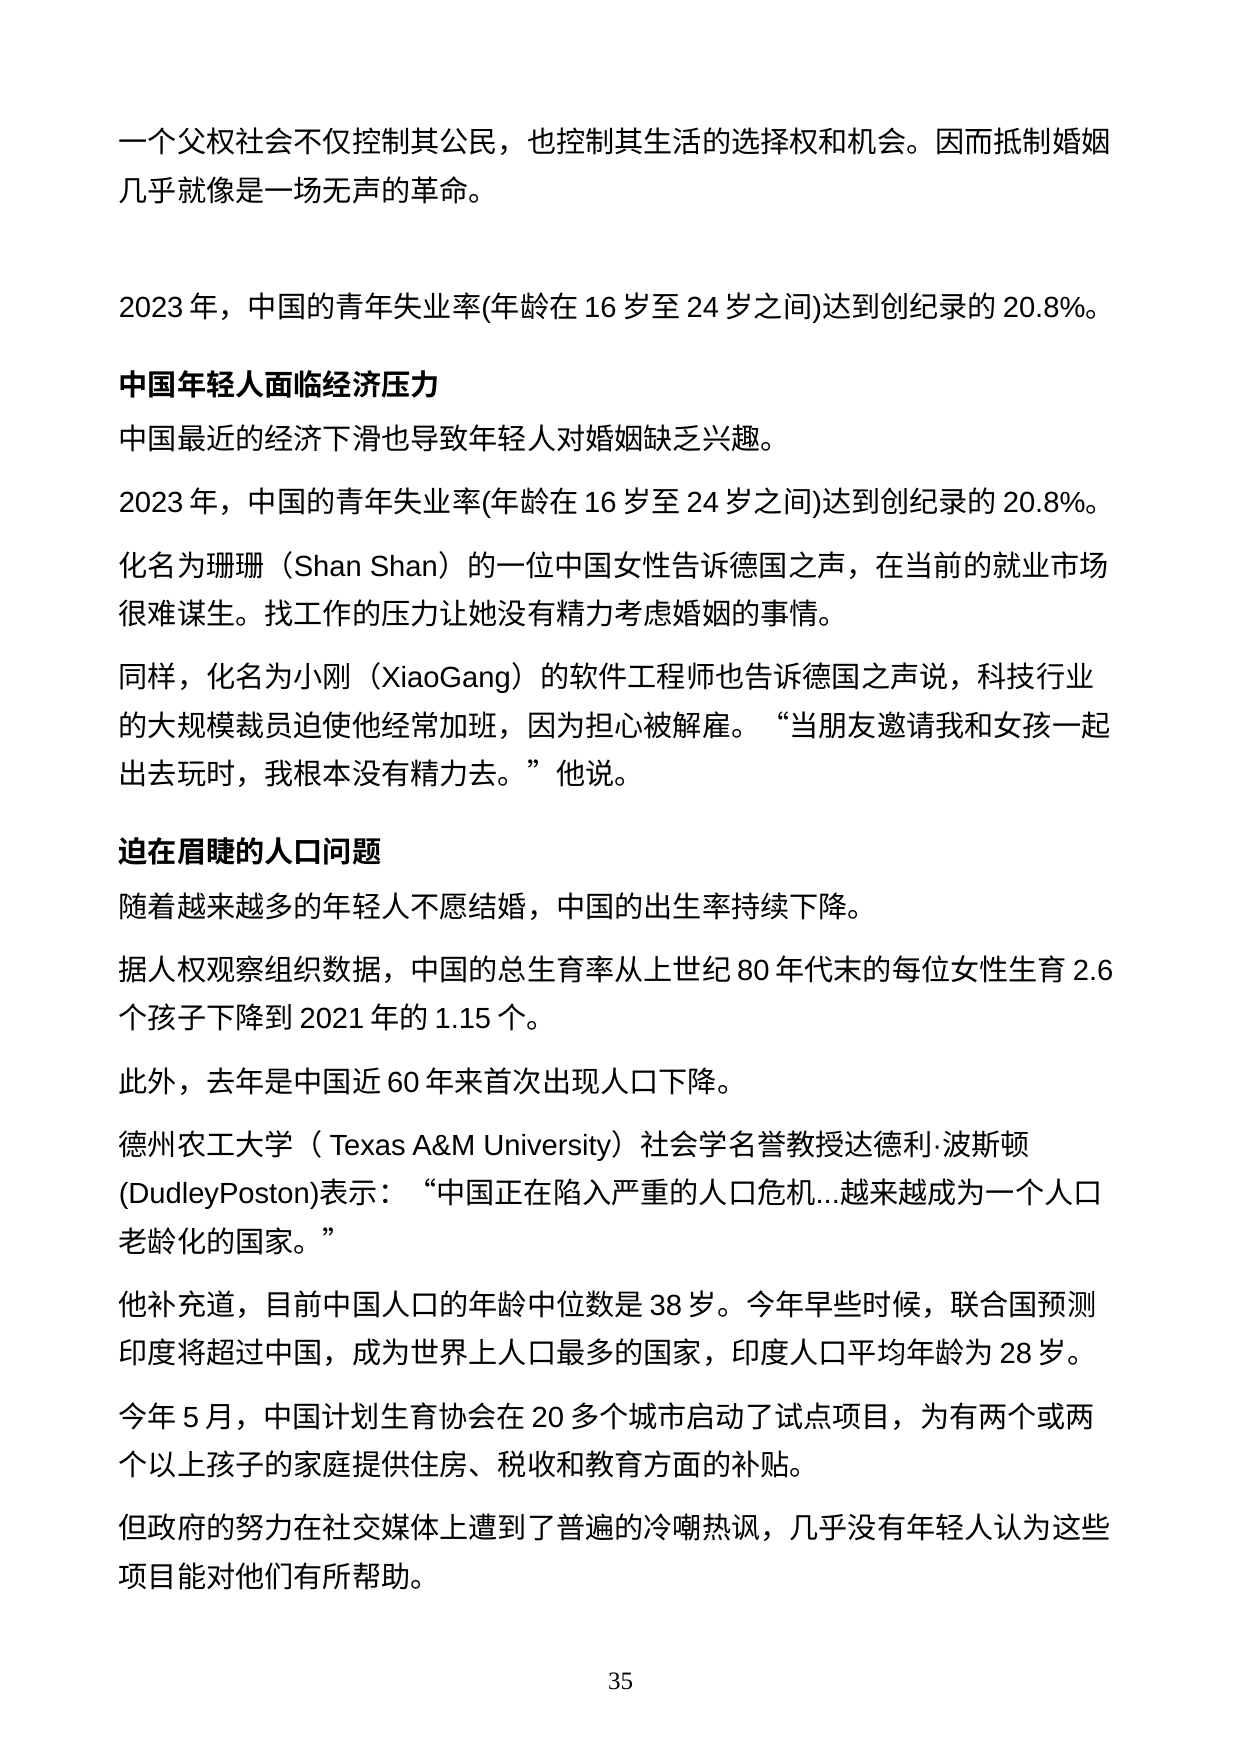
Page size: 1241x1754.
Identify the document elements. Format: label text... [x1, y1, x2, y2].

text 化名为珊珊（Shan Shan）的一位中国女性告诉德国之声，在当前的就业市场很难谋生。找工作的压力让她没有精力考虑婚姻的事情。 [118, 542, 1122, 633]
text 中国最近的经济下滑也导致年轻人对婚姻缺乏兴趣。 [118, 416, 1122, 458]
subtitle 中国年轻人面临经济压力 [118, 361, 1122, 403]
subtitle 迫在眉睫的人口问题 [118, 828, 1122, 871]
text 今年5月，中国计划生育协会在20多个城市启动了试点项目，为有两个或两个以上孩子的家庭提供住房、税收和教育方面的补贴。 [118, 1393, 1122, 1484]
text 德州农工大学（ Texas A&M University）社会学名誉教授达德利·波斯顿(DudleyPoston)表示：“中国正在陷入严重的人口危机...越来越成为一个人口老龄化的国家。” [118, 1121, 1122, 1261]
text 此外，去年是中国近60年来首次出现人口下降。 [118, 1058, 1122, 1100]
text 他补充道，目前中国人口的年龄中位数是38岁。今年早些时候，联合国预测印度将超过中国，成为世界上人口最多的国家，印度人口平均年龄为28岁。 [118, 1281, 1122, 1372]
text 随着越来越多的年轻人不愿结婚，中国的出生率持续下降。 [118, 883, 1122, 926]
text 同样，化名为小刚（XiaoGang）的软件工程师也告诉德国之声说，科技行业的大规模裁员迫使他经常加班，因为担心被解雇。“当朋友邀请我和女孩一起出去玩时，我根本没有精力去。”他说。 [118, 654, 1122, 793]
text 但政府的努力在社交媒体上遭到了普遍的冷嘲热讽，几乎没有年轻人认为这些项目能对他们有所帮助。 [118, 1505, 1122, 1596]
text 一个父权社会不仅控制其公民，也控制其生活的选择权和机会。因而抵制婚姻几乎就像是一场无声的革命。 [118, 118, 1122, 209]
text 据人权观察组织数据，中国的总生育率从上世纪80年代末的每位女性生育2.6个孩子下降到2021年的1.15个。 [118, 946, 1122, 1037]
text 2023年，中国的青年失业率(年龄在16岁至24岁之间)达到创纪录的20.8%。 [118, 479, 1122, 521]
text 2023年，中国的青年失业率(年龄在16岁至24岁之间)达到创纪录的20.8%。 [118, 283, 1122, 326]
